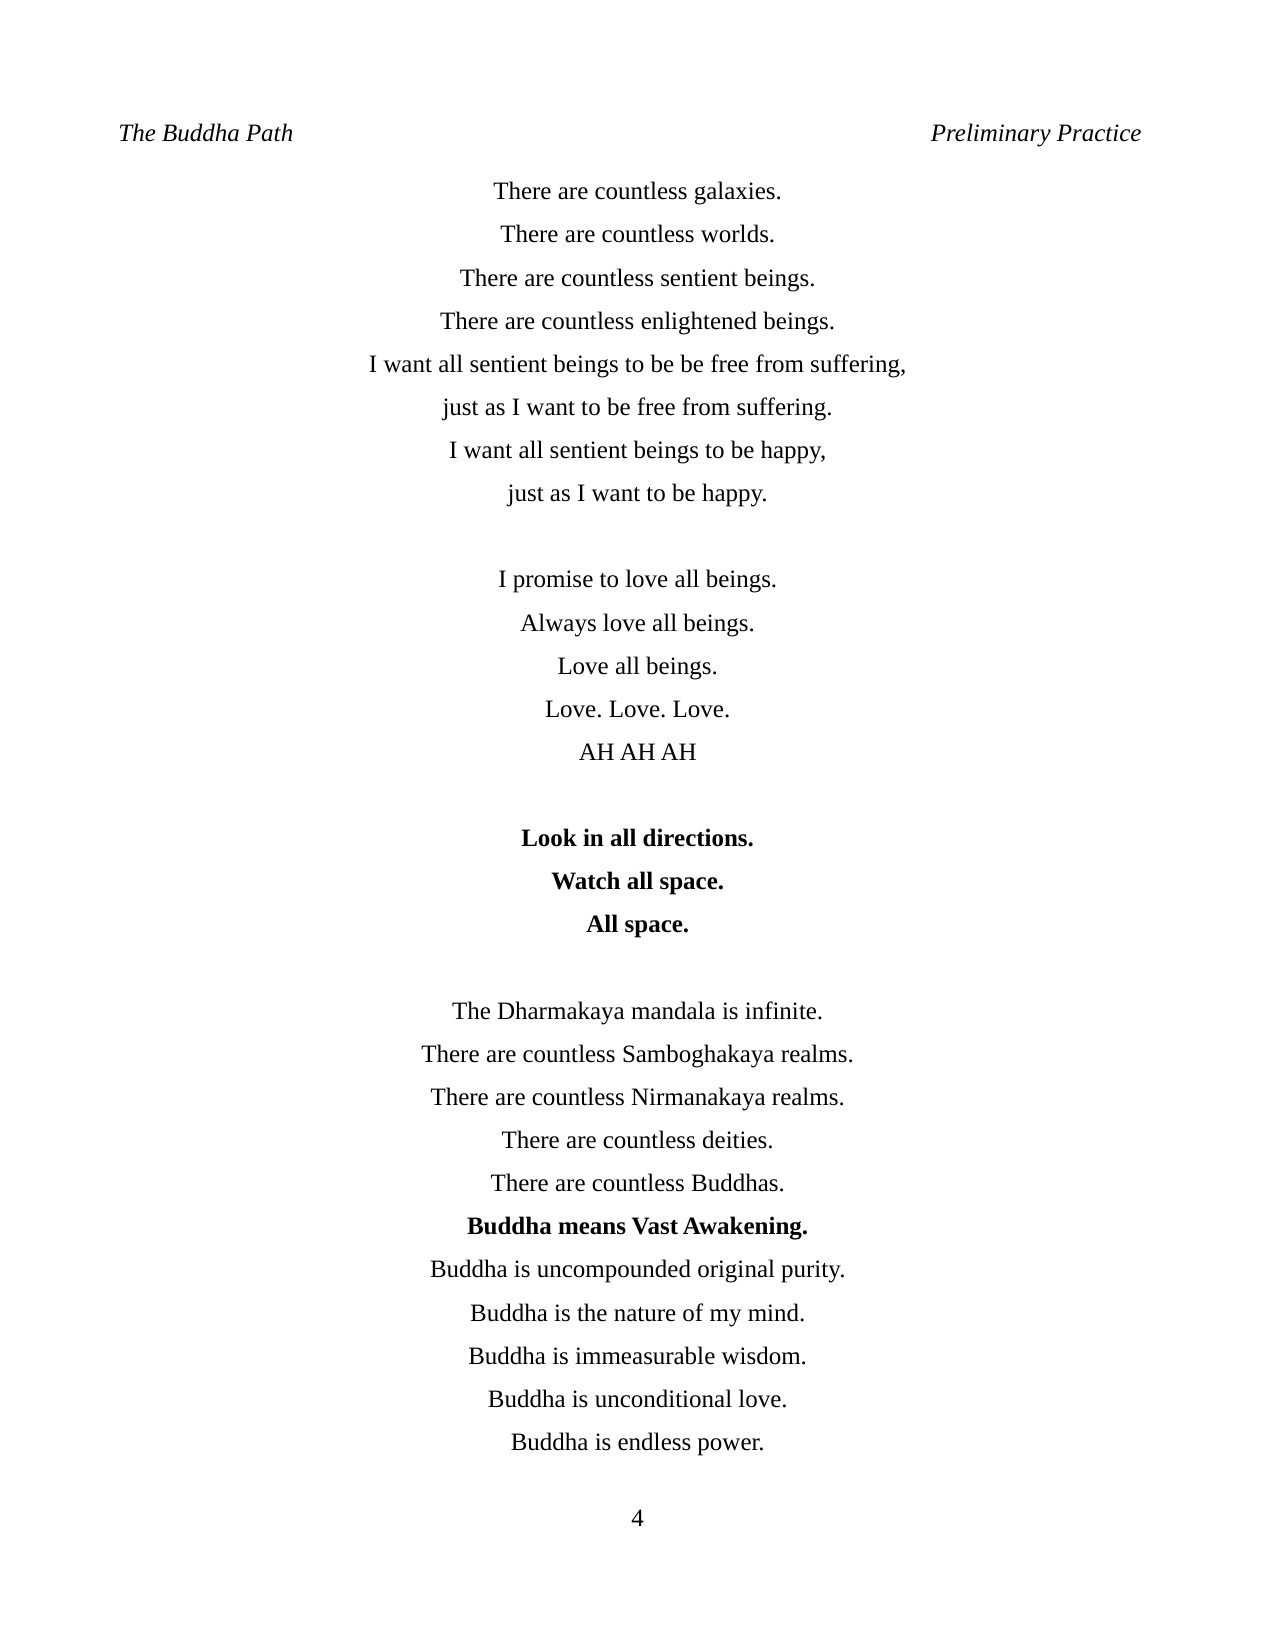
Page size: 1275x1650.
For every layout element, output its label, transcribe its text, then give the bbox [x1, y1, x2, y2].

text There are countless deities. [118, 1125, 1157, 1154]
text Buddha means Vast Awakening. [118, 1211, 1157, 1240]
text Buddha is the nature of my mind. [118, 1298, 1157, 1326]
text I promise to love all beings. [118, 564, 1157, 593]
text Buddha is uncompounded original purity. [118, 1254, 1157, 1283]
text There are countless enlightened beings. [118, 306, 1157, 334]
text There are countless Samboghakaya realms. [118, 1039, 1157, 1068]
text There are countless galaxies. [118, 176, 1157, 205]
text Buddha is unconditional love. [118, 1384, 1157, 1413]
text Buddha is endless power. [118, 1427, 1157, 1456]
text Watch all space. [118, 866, 1157, 895]
text just as I want to be free from suffering. [118, 392, 1157, 421]
text There are countless worlds. [118, 219, 1157, 248]
text Love all beings. [118, 651, 1157, 679]
text Always love all beings. [118, 608, 1157, 636]
text All space. [118, 909, 1157, 938]
text Look in all directions. [118, 823, 1157, 852]
text There are countless Buddhas. [118, 1168, 1157, 1197]
text Buddha is immeasurable wisdom. [118, 1341, 1157, 1369]
text There are countless sentient beings. [118, 263, 1157, 291]
text AH AH AH [118, 737, 1157, 766]
text The Dharmakaya mandala is infinite. [118, 996, 1157, 1024]
text There are countless Nirmanakaya realms. [118, 1082, 1157, 1111]
text I want all sentient beings to be happy, [118, 435, 1157, 464]
text just as I want to be happy. [118, 478, 1157, 507]
text Love. Love. Love. [118, 694, 1157, 723]
text I want all sentient beings to be be free from suffering, [118, 349, 1157, 378]
